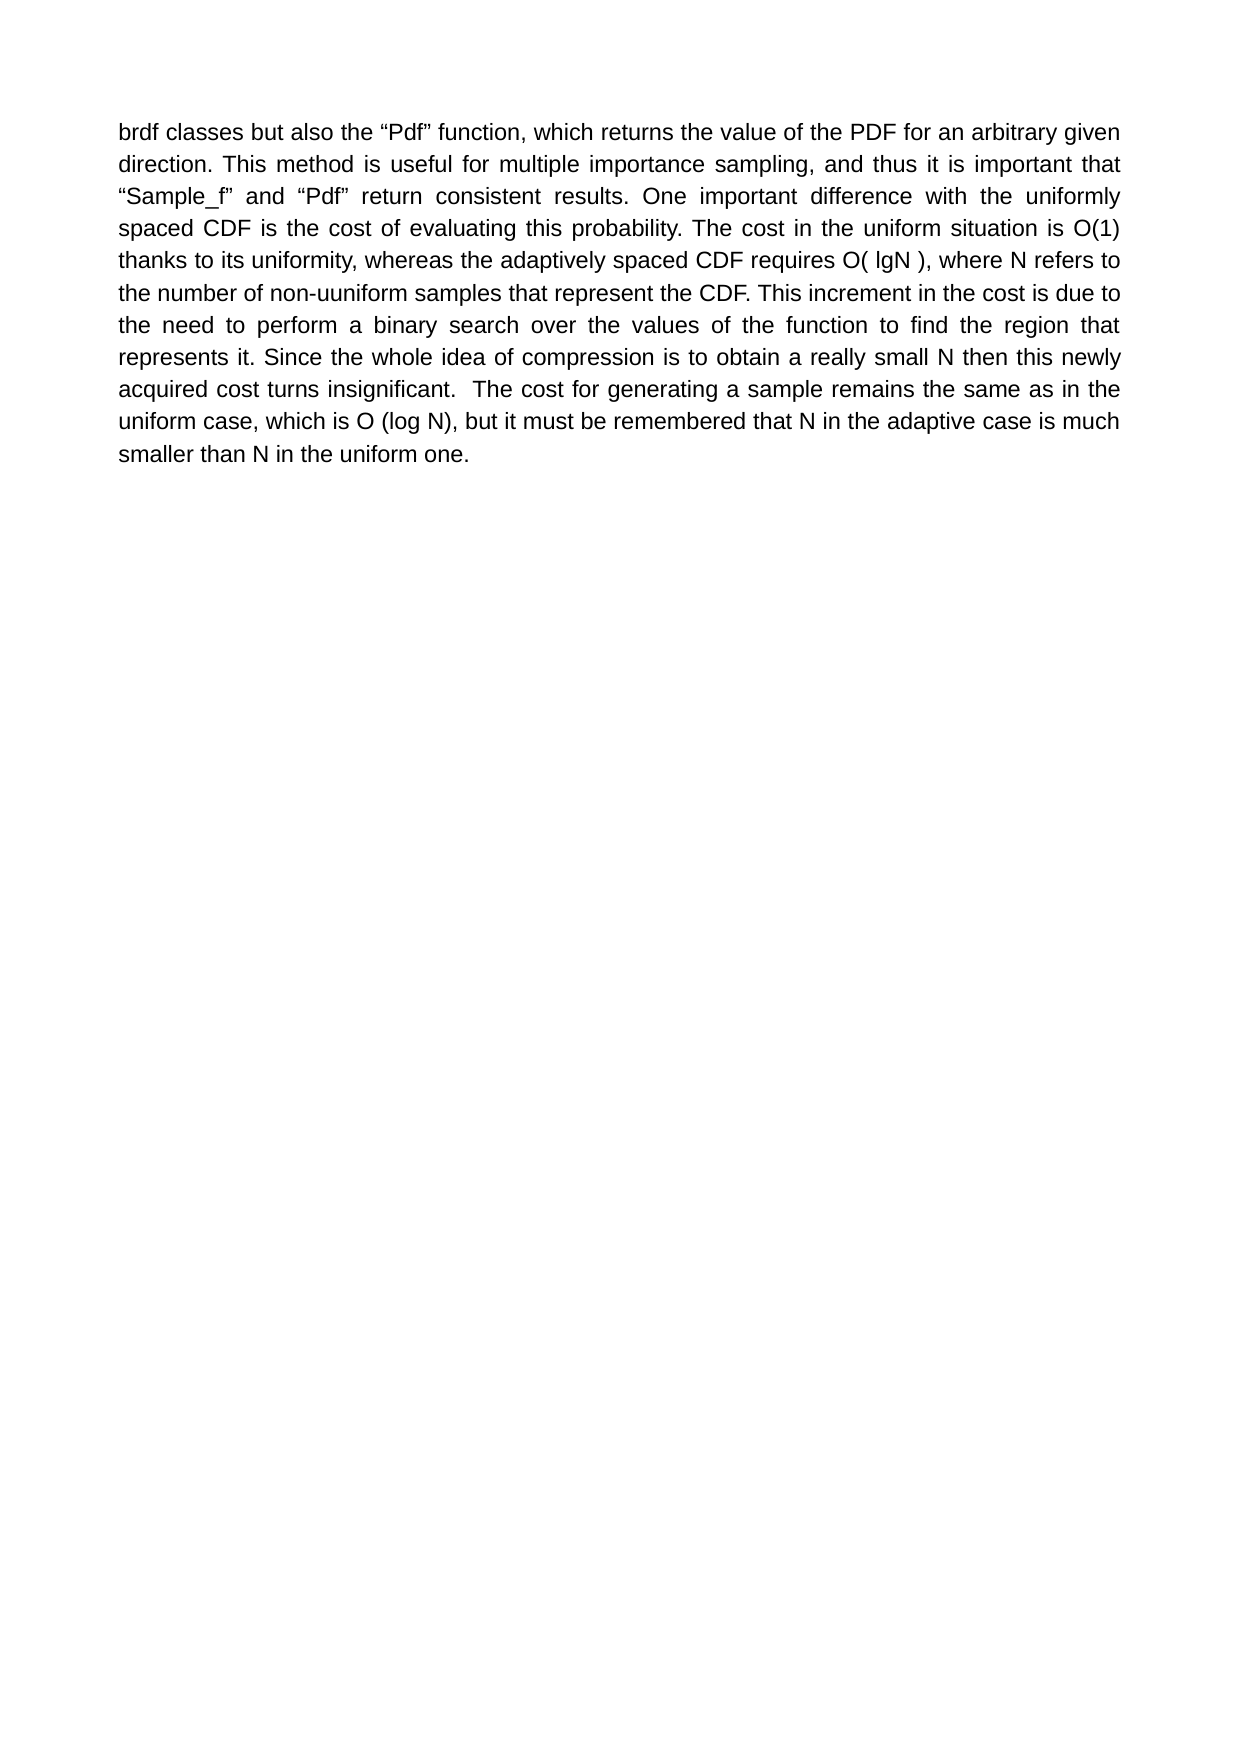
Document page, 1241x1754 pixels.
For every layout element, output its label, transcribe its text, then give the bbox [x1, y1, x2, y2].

text brdf classes but also the “Pdf” function, which returns the value of the PDF for an arbitrary given direction. This method is useful for multiple importance sampling, and thus it is important that “Sample_f” and “Pdf” return consistent results. One important difference with the uniformly spaced CDF is the cost of evaluating this probability. The cost in the uniform situation is O(1) thanks to its uniformity, whereas the adaptively spaced CDF requires O( lgN ), where N refers to the number of non-uuniform samples that represent the CDF. This increment in the cost is due to the need to perform a binary search over the values of the function to find the region that represents it. Since the whole idea of compression is to obtain a really small N then this newly acquired cost turns insignificant. The cost for generating a sample remains the same as in the uniform case, which is O (log N), but it must be remembered that N in the adaptive case is much smaller than N in the uniform one. [118, 118, 1122, 467]
